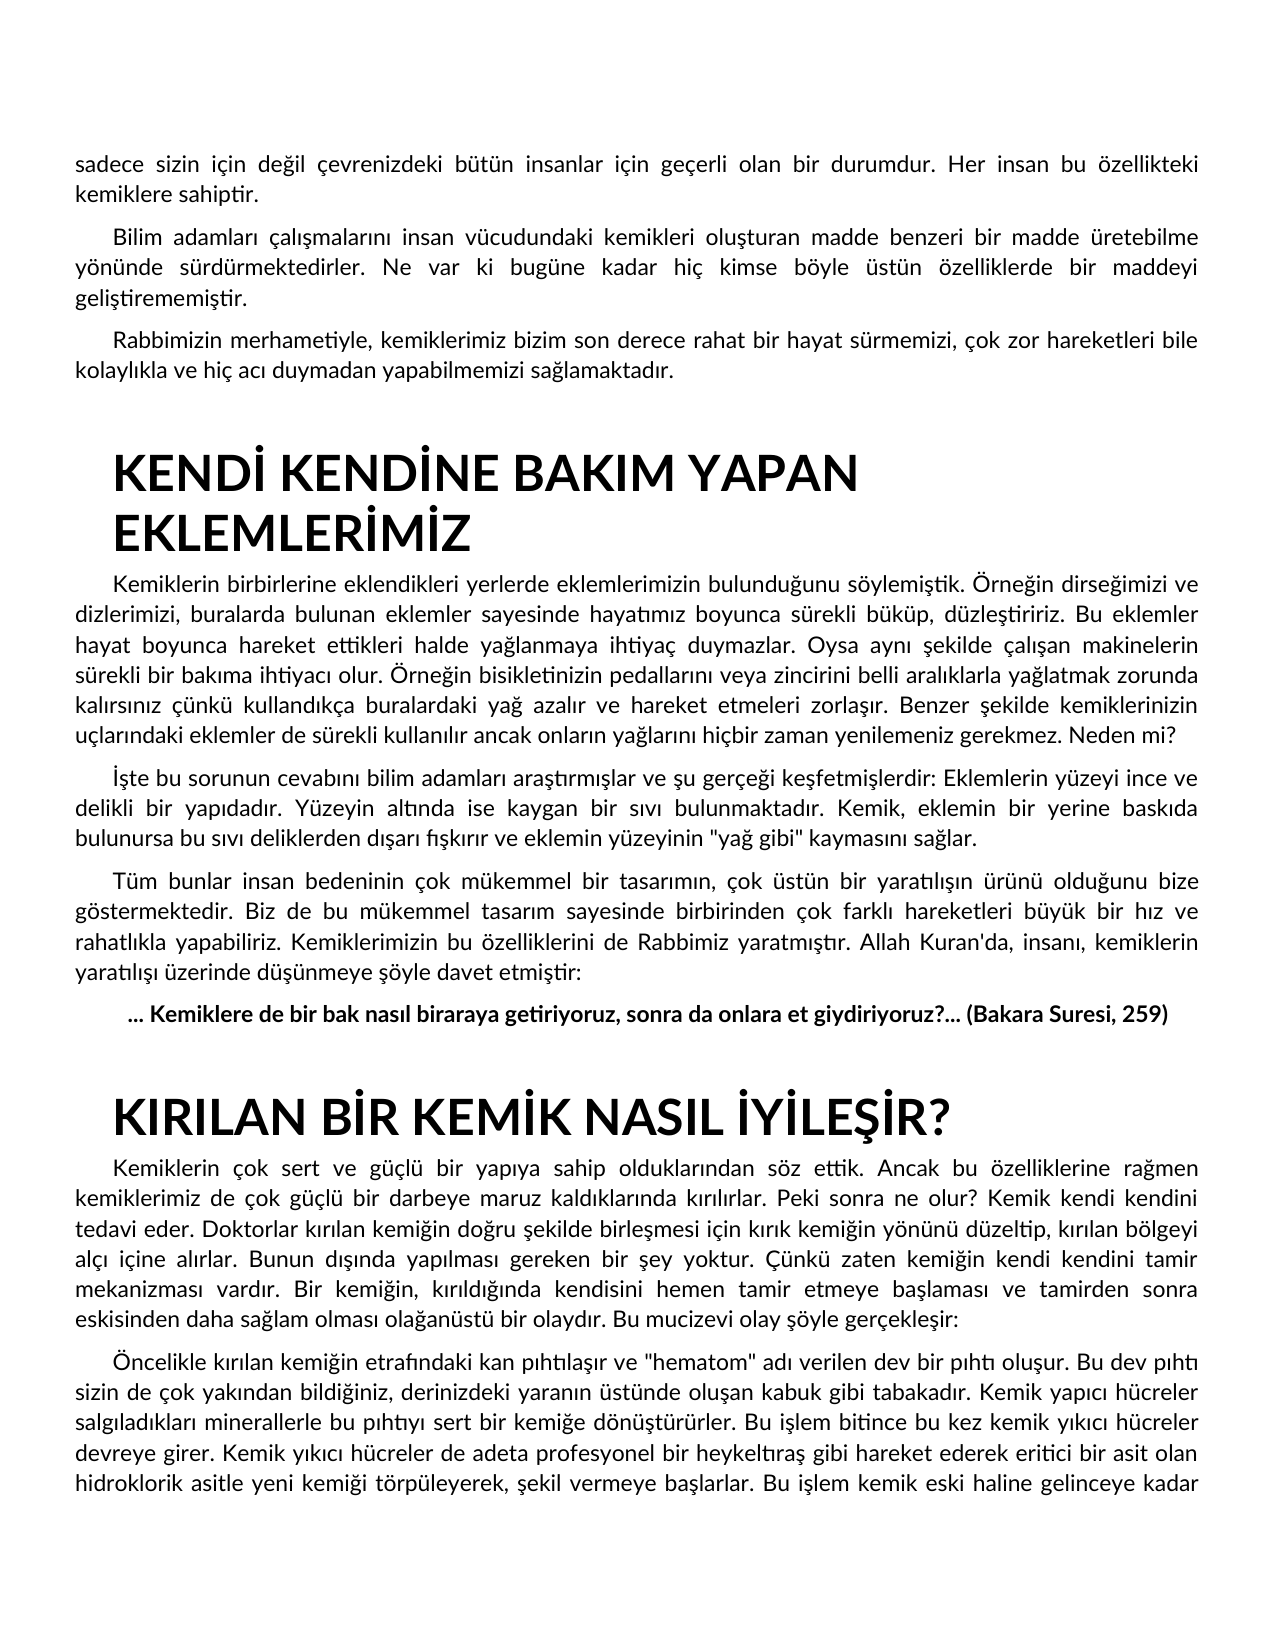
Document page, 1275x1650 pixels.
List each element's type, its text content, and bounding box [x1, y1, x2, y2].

subtitle KIRILAN BİR KEMİK NASIL İYİLEŞİR? [112, 1086, 1200, 1146]
text Tüm bunlar insan bedeninin çok mükemmel bir tasarımın, çok üstün bir yaratılışın ürünü olduğunu bize göstermektedir. Biz de bu mükemmel tasarım sayesinde birbirinden çok farklı hareketleri büyük bir hız ve rahatlıkla yapabiliriz. Kemiklerimizin bu özelliklerini de Rabbimiz yaratmıştır. Allah Kuran'da, insanı, kemiklerin yaratılışı üzerinde düşünmeye şöyle davet etmiştir: [75, 867, 1200, 985]
text Rabbimizin merhametiyle, kemiklerimiz bizim son derece rahat bir hayat sürmemizi, çok zor hareketleri bile kolaylıkla ve hiç acı duymadan yapabilmemizi sağlamaktadır. [75, 326, 1200, 384]
text ... Kemiklere de bir bak nasıl biraraya getiriyoruz, sonra da onlara et giydiriyoruz?... (Bakara Suresi, 259) [127, 1000, 1177, 1028]
text Kemiklerin çok sert ve güçlü bir yapıya sahip olduklarından söz ettik. Ancak bu özelliklerine rağmen kemiklerimiz de çok güçlü bir darbeye maruz kaldıklarında kırılırlar. Peki sonra ne olur? Kemik kendi kendini tedavi eder. Doktorlar kırılan kemiğin doğru şekilde birleşmesi için kırık kemiğin yönünü düzeltip, kırılan bölgeyi alçı içine alırlar. Bunun dışında yapılması gereken bir şey yoktur. Çünkü zaten kemiğin kendi kendini tamir mekanizması vardır. Bir kemiğin, kırıldığında kendisini hemen tamir etmeye başlaması ve tamirden sonra eskisinden daha sağlam olması olağanüstü bir olaydır. Bu mucizevi olay şöyle gerçekleşir: [75, 1154, 1200, 1332]
text İşte bu sorunun cevabını bilim adamları araştırmışlar ve şu gerçeği keşfetmişlerdir: Eklemlerin yüzeyi ince ve delikli bir yapıdadır. Yüzeyin altında ise kaygan bir sıvı bulunmaktadır. Kemik, eklemin bir yerine baskıda bulunursa bu sıvı deliklerden dışarı fışkırır ve eklemin yüzeyinin "yağ gibi" kaymasını sağlar. [75, 764, 1200, 852]
subtitle KENDİ KENDİNE BAKIM YAPAN EKLEMLERİMİZ [112, 442, 1200, 562]
text sadece sizin için değil çevrenizdeki bütün insanlar için geçerli olan bir durumdur. Her insan bu özellikteki kemiklere sahiptir. [75, 150, 1200, 208]
text Kemiklerin birbirlerine eklendikleri yerlerde eklemlerimizin bulunduğunu söylemiştik. Örneğin dirseğimizi ve dizlerimizi, buralarda bulunan eklemler sayesinde hayatımız boyunca sürekli büküp, düzleştiririz. Bu eklemler hayat boyunca hareket ettikleri halde yağlanmaya ihtiyaç duymazlar. Oysa aynı şekilde çalışan makinelerin sürekli bir bakıma ihtiyacı olur. Örneğin bisikletinizin pedallarını veya zincirini belli aralıklarla yağlatmak zorunda kalırsınız çünkü kullandıkça buralardaki yağ azalır ve hareket etmeleri zorlaşır. Benzer şekilde kemiklerinizin uçlarındaki eklemler de sürekli kullanılır ancak onların yağlarını hiçbir zaman yenilemeniz gerekmez. Neden mi? [75, 570, 1200, 748]
text Öncelikle kırılan kemiğin etrafındaki kan pıhtılaşır ve "hematom" adı verilen dev bir pıhtı oluşur. Bu dev pıhtı sizin de çok yakından bildiğiniz, derinizdeki yaranın üstünde oluşan kabuk gibi tabakadır. Kemik yapıcı hücreler salgıladıkları minerallerle bu pıhtıyı sert bir kemiğe dönüştürürler. Bu işlem bitince bu kez kemik yıkıcı hücreler devreye girer. Kemik yıkıcı hücreler de adeta profesyonel bir heykeltıraş gibi hareket ederek eritici bir asit olan hidroklorik asitle yeni kemiği törpüleyerek, şekil vermeye başlarlar. Bu işlem kemik eski haline gelinceye kadar [75, 1348, 1200, 1496]
text Bilim adamları çalışmalarını insan vücudundaki kemikleri oluşturan madde benzeri bir madde üretebilme yönünde sürdürmektedirler. Ne var ki bugüne kadar hiç kimse böyle üstün özelliklerde bir maddeyi geliştirememiştir. [75, 223, 1200, 311]
